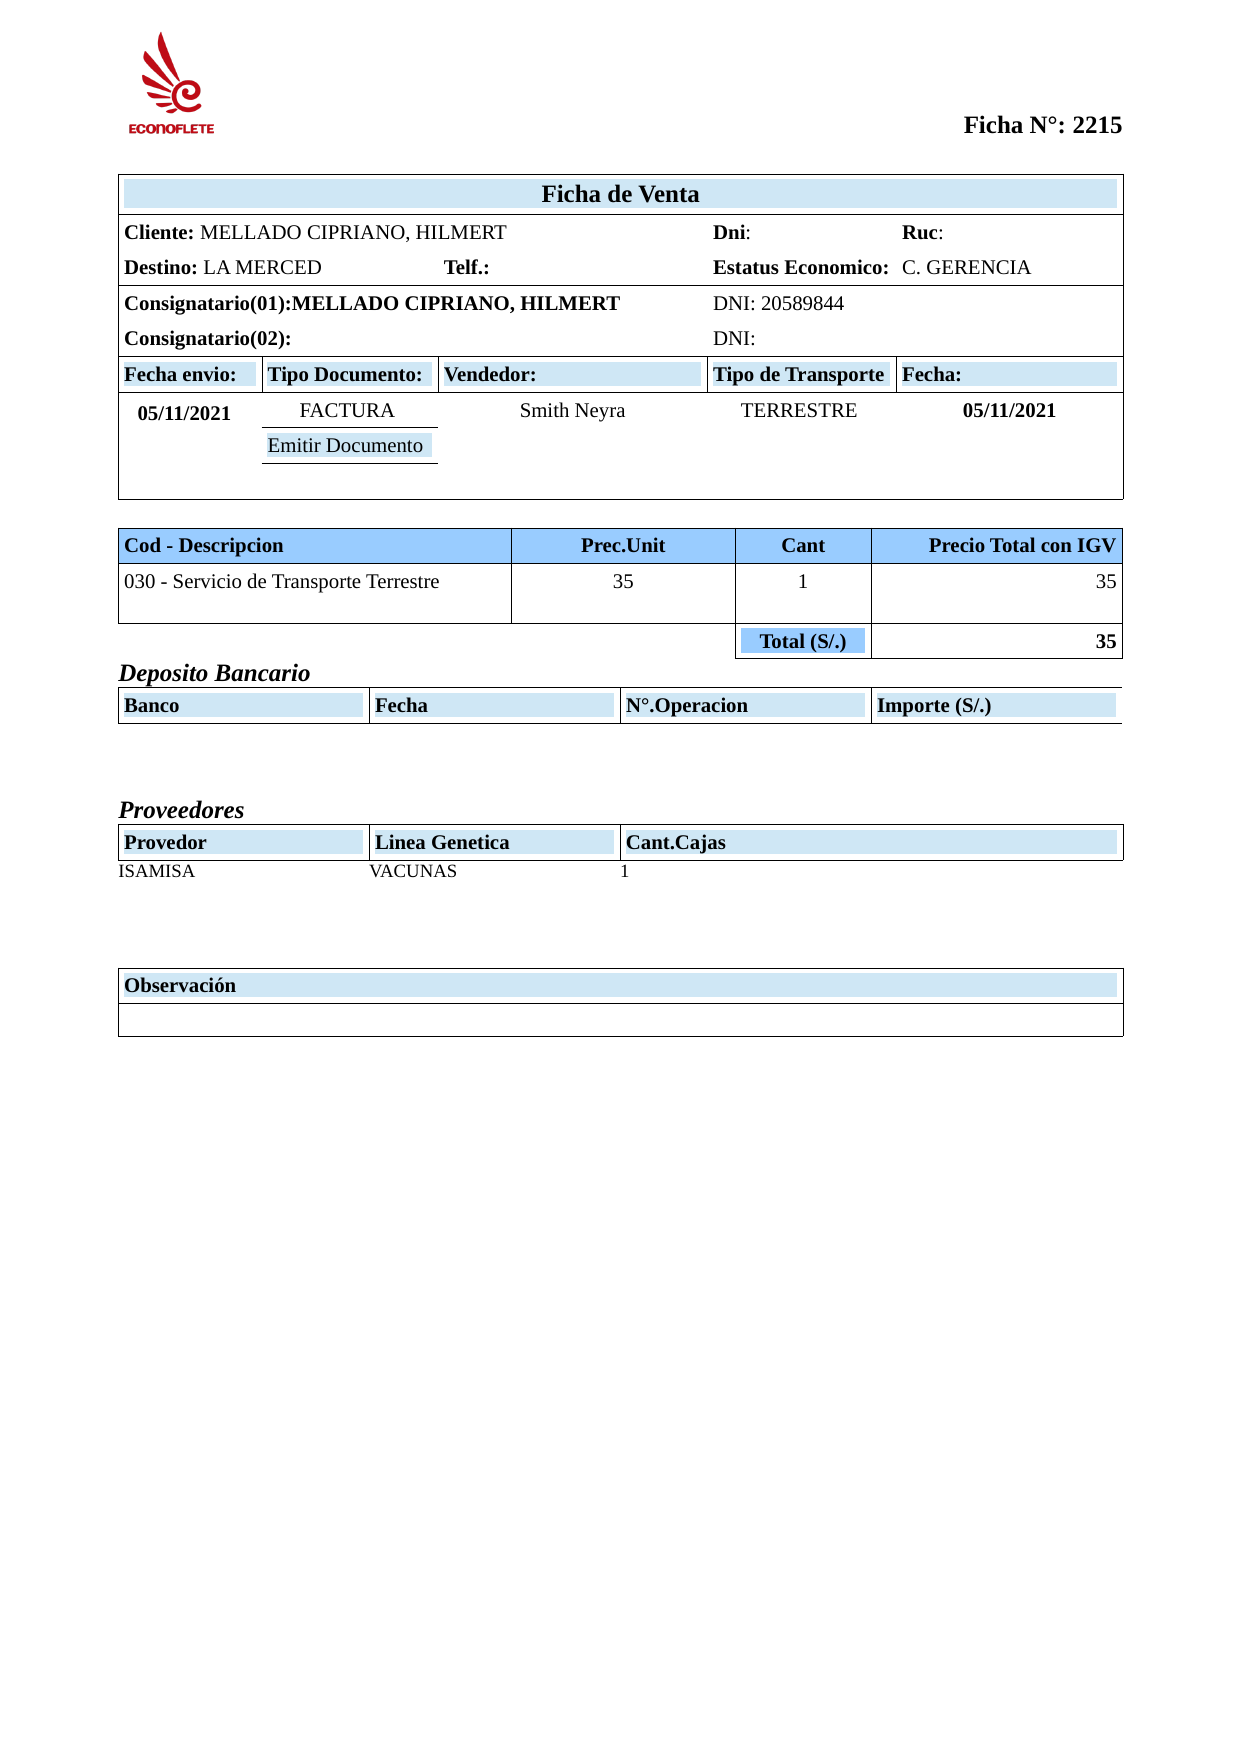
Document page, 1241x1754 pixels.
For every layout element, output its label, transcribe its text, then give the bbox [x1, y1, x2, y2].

table_header Ficha de Venta [119, 175, 1123, 214]
table_cell Ruc: [896, 215, 1123, 249]
table_cell [369, 747, 620, 771]
table_header Banco [119, 688, 369, 723]
table_header Cod - Descripcion [119, 529, 511, 563]
table_header Fecha [370, 688, 620, 723]
table_cell Consignatario(01):MELLADO CIPRIANO, HILMERT [119, 286, 707, 321]
table_cell [119, 1004, 1123, 1036]
table_cell Destino: LA MERCED [119, 249, 438, 285]
table_cell Cliente: MELLADO CIPRIANO, HILMERT [119, 215, 707, 249]
table_cell VACUNAS [369, 861, 620, 881]
table_cell [871, 724, 1122, 747]
table_cell [620, 771, 871, 795]
table_cell [620, 747, 871, 771]
table_cell FACTURA [262, 393, 438, 427]
table_cell Total (S/.) [736, 624, 871, 658]
table_cell [871, 771, 1122, 795]
table_cell [620, 924, 1123, 946]
table_cell [118, 771, 369, 795]
table_header N°.Operacion [621, 688, 871, 723]
table_cell DNI: [707, 321, 1123, 356]
table_cell 35 [872, 624, 1122, 658]
table_cell Consignatario(02): [119, 321, 707, 356]
table_cell C. GERENCIA [896, 249, 1123, 285]
table_cell ISAMISA [118, 861, 369, 881]
table_cell [118, 724, 369, 747]
table_cell [118, 903, 369, 924]
table_cell [262, 464, 438, 498]
table_cell [369, 881, 620, 903]
table_cell [369, 946, 620, 967]
table_header Importe (S/.) [872, 688, 1122, 723]
table_cell Estatus Economico: [707, 249, 896, 285]
table_cell Tipo de Transporte [708, 357, 896, 392]
table_cell [118, 881, 369, 903]
table_cell [620, 724, 871, 747]
table_header Cant [736, 529, 871, 563]
table_cell 35 [512, 564, 735, 623]
table_cell Tipo Documento: [263, 357, 438, 392]
table_cell Fecha: [897, 357, 1123, 392]
table_cell [871, 747, 1122, 771]
table_cell Telf.: [438, 249, 707, 285]
table_header Observación [119, 969, 1123, 1003]
table_cell Fecha envio: [119, 357, 262, 392]
table_cell 05/11/2021 [119, 393, 262, 498]
table_header Precio Total con IGV [872, 529, 1122, 563]
table_cell 35 [872, 564, 1122, 623]
table_header Provedor [119, 825, 369, 859]
table_cell [118, 624, 511, 658]
table_cell [118, 946, 369, 967]
table_cell [369, 924, 620, 946]
table_cell Emitir Documento [262, 428, 438, 463]
table_cell DNI: 20589844 [707, 286, 1123, 321]
text Proveedores [118, 795, 1122, 824]
table_cell Dni: [707, 215, 896, 249]
table_cell [620, 946, 1123, 967]
table_cell [369, 903, 620, 924]
table_cell [118, 747, 369, 771]
table_header Cant.Cajas [621, 825, 1123, 859]
table_cell 1 [620, 861, 1123, 881]
table_cell [118, 924, 369, 946]
table_cell [620, 903, 1123, 924]
table_cell Smith Neyra [438, 393, 707, 498]
table_cell [369, 724, 620, 747]
table_header Prec.Unit [512, 529, 735, 563]
table_cell [369, 771, 620, 795]
table_cell 030 - Servicio de Transporte Terrestre [119, 564, 511, 623]
picture [118, 31, 225, 134]
table_cell 05/11/2021 [896, 393, 1123, 498]
table_cell Vendedor: [439, 357, 707, 392]
table_cell TERRESTRE [707, 393, 896, 498]
table_header Linea Genetica [370, 825, 620, 859]
text Deposito Bancario [118, 658, 1122, 687]
table_cell 1 [736, 564, 871, 623]
table_cell [511, 624, 735, 658]
table_cell [620, 881, 1123, 903]
